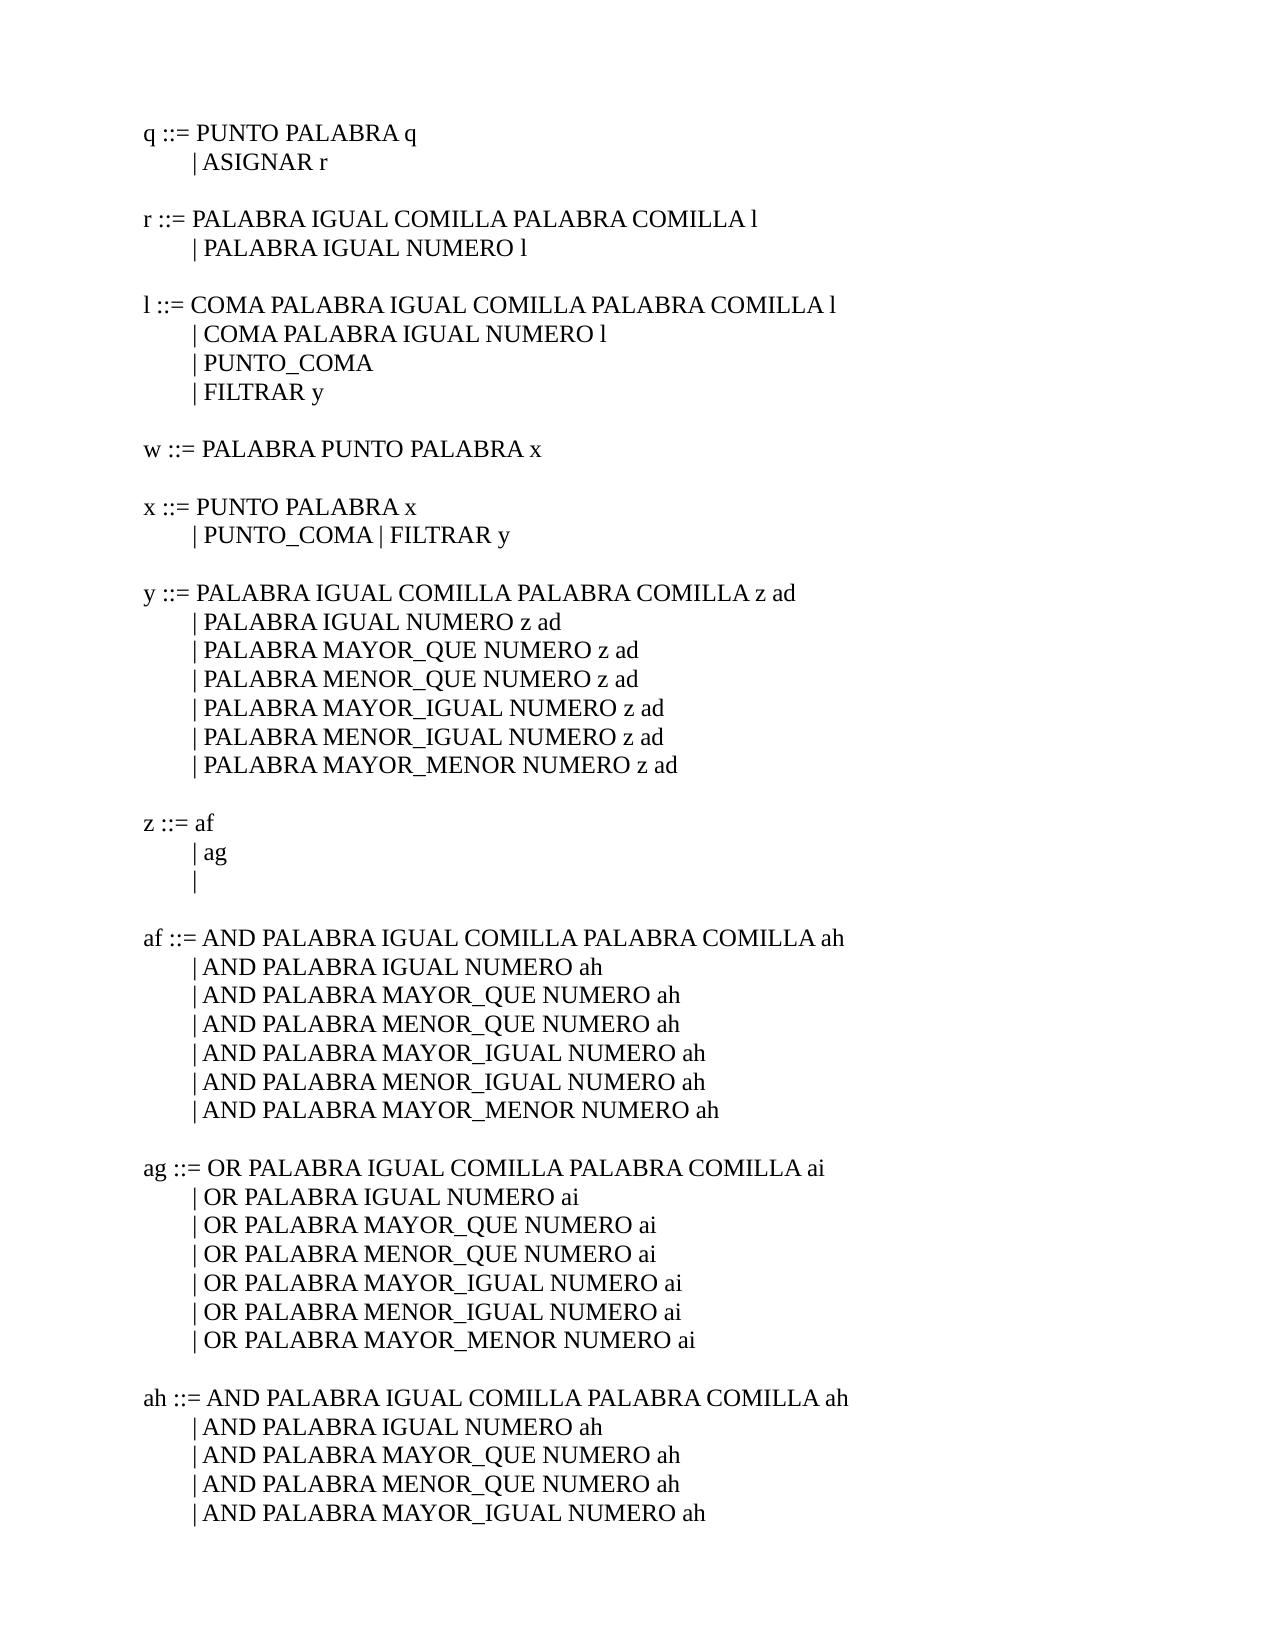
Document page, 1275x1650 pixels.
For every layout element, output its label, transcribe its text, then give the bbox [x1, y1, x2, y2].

text | AND PALABRA MAYOR_QUE NUMERO ah [118, 981, 1157, 1009]
text | PALABRA IGUAL NUMERO l [118, 233, 1157, 262]
text | PALABRA MAYOR_QUE NUMERO z ad [118, 636, 1157, 664]
text | ag [118, 837, 1157, 866]
text | OR PALABRA MENOR_QUE NUMERO ai [118, 1239, 1157, 1268]
text | AND PALABRA MENOR_IGUAL NUMERO ah [118, 1067, 1157, 1096]
text z ::= af [118, 808, 1157, 837]
text ag ::= OR PALABRA IGUAL COMILLA PALABRA COMILLA ai [118, 1153, 1157, 1182]
text | AND PALABRA MENOR_QUE NUMERO ah [118, 1009, 1157, 1038]
text w ::= PALABRA PUNTO PALABRA x [118, 434, 1157, 463]
text x ::= PUNTO PALABRA x [118, 492, 1157, 521]
text | PALABRA MAYOR_IGUAL NUMERO z ad [118, 693, 1157, 722]
text | PALABRA MENOR_IGUAL NUMERO z ad [118, 722, 1157, 751]
text | AND PALABRA MENOR_QUE NUMERO ah [118, 1469, 1157, 1498]
text | OR PALABRA MAYOR_IGUAL NUMERO ai [118, 1268, 1157, 1297]
text | AND PALABRA IGUAL NUMERO ah [118, 952, 1157, 981]
text ah ::= AND PALABRA IGUAL COMILLA PALABRA COMILLA ah [118, 1383, 1157, 1412]
text | PALABRA MAYOR_MENOR NUMERO z ad [118, 751, 1157, 779]
text | AND PALABRA MAYOR_MENOR NUMERO ah [118, 1096, 1157, 1124]
text | OR PALABRA MENOR_IGUAL NUMERO ai [118, 1297, 1157, 1326]
text | FILTRAR y [118, 377, 1157, 406]
text | AND PALABRA MAYOR_IGUAL NUMERO ah [118, 1498, 1157, 1527]
text | OR PALABRA MAYOR_QUE NUMERO ai [118, 1211, 1157, 1239]
text | PUNTO_COMA | FILTRAR y [118, 521, 1157, 549]
text | PUNTO_COMA [118, 348, 1157, 377]
text l ::= COMA PALABRA IGUAL COMILLA PALABRA COMILLA l [118, 291, 1157, 319]
text q ::= PUNTO PALABRA q [118, 118, 1157, 147]
text | PALABRA MENOR_QUE NUMERO z ad [118, 664, 1157, 693]
text af ::= AND PALABRA IGUAL COMILLA PALABRA COMILLA ah [118, 923, 1157, 952]
text | PALABRA IGUAL NUMERO z ad [118, 607, 1157, 636]
text | OR PALABRA IGUAL NUMERO ai [118, 1182, 1157, 1211]
text | OR PALABRA MAYOR_MENOR NUMERO ai [118, 1326, 1157, 1354]
text | COMA PALABRA IGUAL NUMERO l [118, 319, 1157, 348]
text | AND PALABRA MAYOR_IGUAL NUMERO ah [118, 1038, 1157, 1067]
text y ::= PALABRA IGUAL COMILLA PALABRA COMILLA z ad [118, 578, 1157, 607]
text | AND PALABRA MAYOR_QUE NUMERO ah [118, 1441, 1157, 1469]
text | [118, 866, 1157, 894]
text | ASIGNAR r [118, 147, 1157, 176]
text r ::= PALABRA IGUAL COMILLA PALABRA COMILLA l [118, 204, 1157, 233]
text | AND PALABRA IGUAL NUMERO ah [118, 1412, 1157, 1441]
